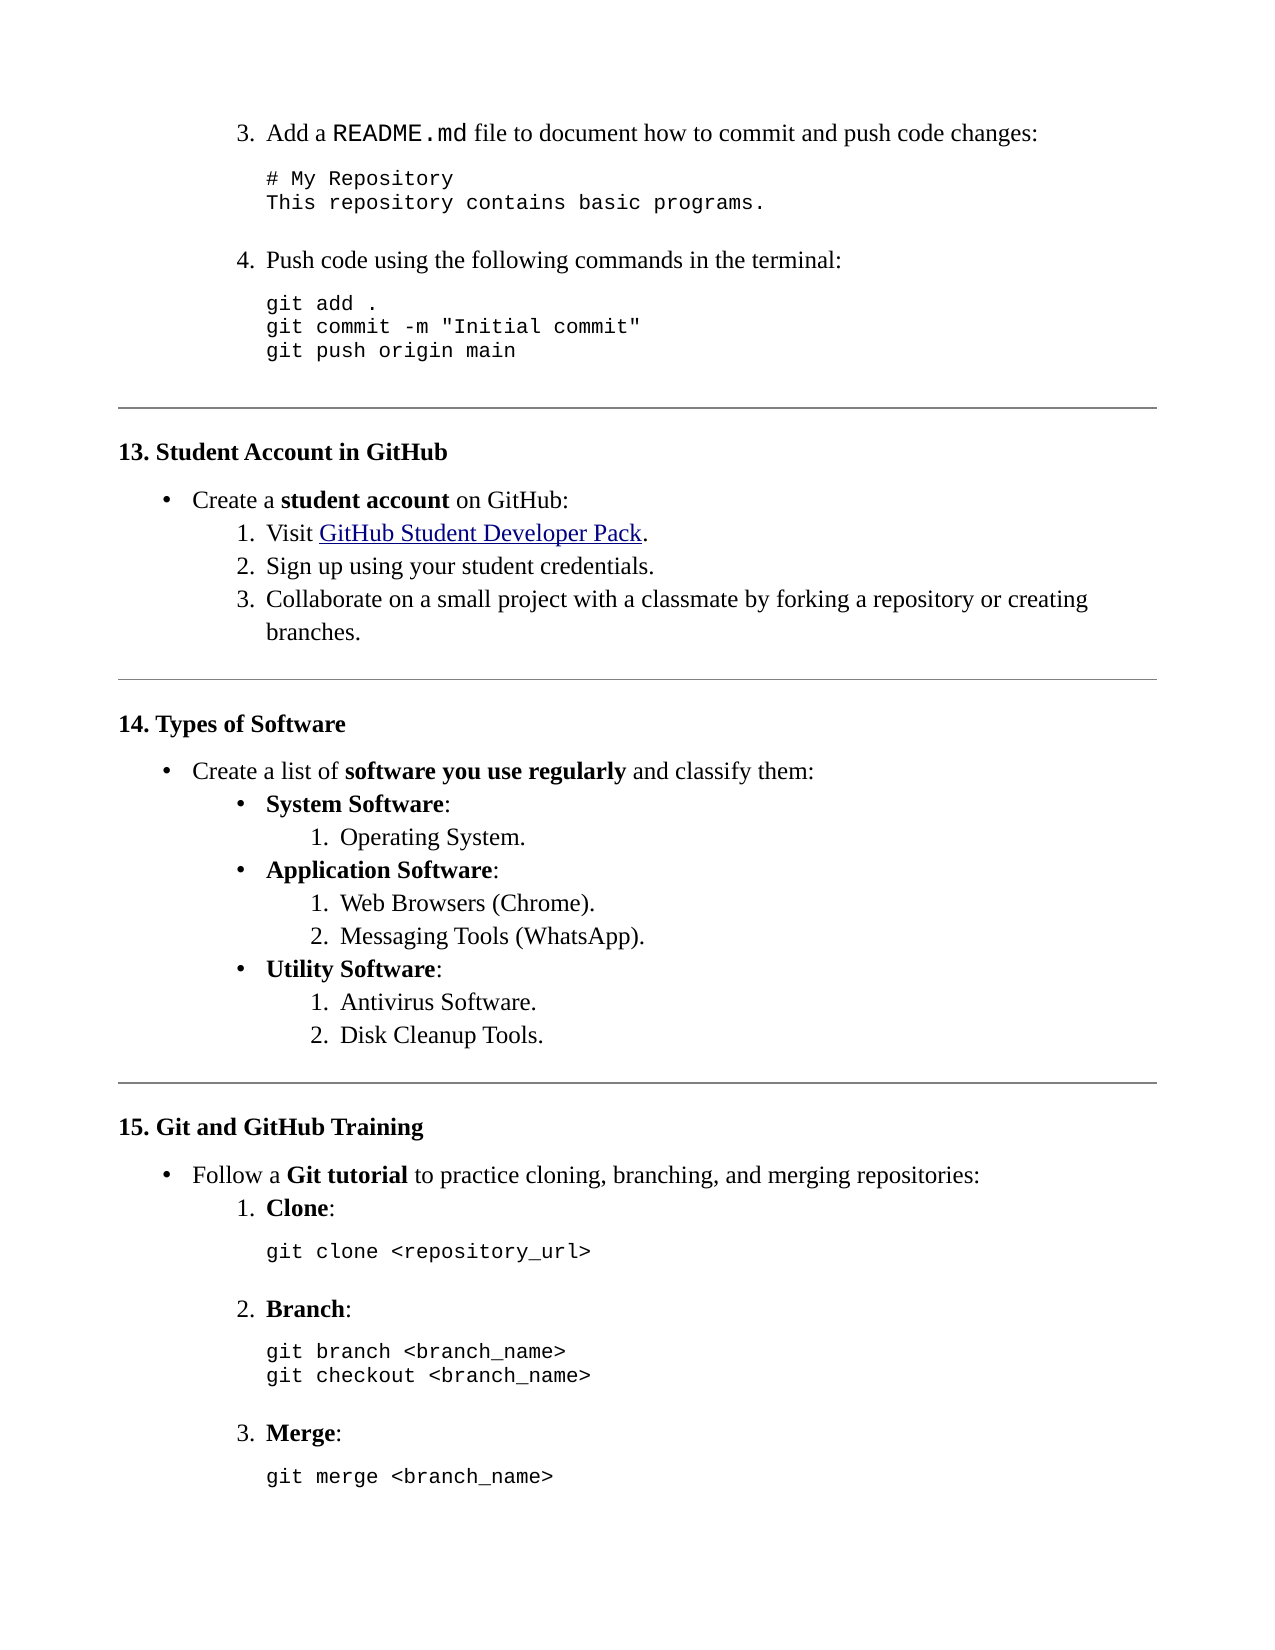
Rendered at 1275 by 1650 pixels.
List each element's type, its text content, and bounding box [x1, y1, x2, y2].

list Application Software: [236, 855, 1157, 884]
text 15. Git and GitHub Training [118, 1112, 1157, 1141]
list This repository contains basic programs. [236, 192, 1157, 215]
list Antivirus Software. [310, 987, 1157, 1016]
list git add . [236, 292, 1157, 316]
list Follow a Git tutorial to practice cloning, branching, and merging repositories: [162, 1160, 1157, 1189]
list Messaging Tools (WhatsApp). [310, 921, 1157, 950]
list Create a student account on GitHub: [162, 485, 1157, 513]
list Push code using the following commands in the terminal: [236, 245, 1157, 274]
list git push origin main [236, 340, 1157, 363]
list # My Repository [236, 168, 1157, 192]
list System Software: [236, 789, 1157, 818]
list Clone: [236, 1193, 1157, 1222]
list git merge <branch_name> [236, 1466, 1157, 1489]
list git branch <branch_name> [236, 1341, 1157, 1365]
list Disk Cleanup Tools. [310, 1021, 1157, 1049]
list git checkout <branch_name> [236, 1365, 1157, 1389]
list Branch: [236, 1294, 1157, 1322]
list Operating System. [310, 822, 1157, 851]
list Add a README.md file to document how to commit and push code changes: [236, 118, 1157, 149]
list Create a list of software you use regularly and classify them: [162, 756, 1157, 785]
text 14. Types of Software [118, 709, 1157, 737]
list Merge: [236, 1418, 1157, 1447]
list git clone <repository_url> [236, 1241, 1157, 1264]
list git commit -m "Initial commit" [236, 316, 1157, 340]
list Web Browsers (Chrome). [310, 888, 1157, 917]
list Utility Software: [236, 954, 1157, 983]
list Visit GitHub Student Developer Pack. [236, 518, 1157, 547]
list Sign up using your student credentials. [236, 551, 1157, 579]
text 13. Student Account in GitHub [118, 437, 1157, 466]
list Collaborate on a small project with a classmate by forking a repository or creating branches. [236, 584, 1157, 646]
